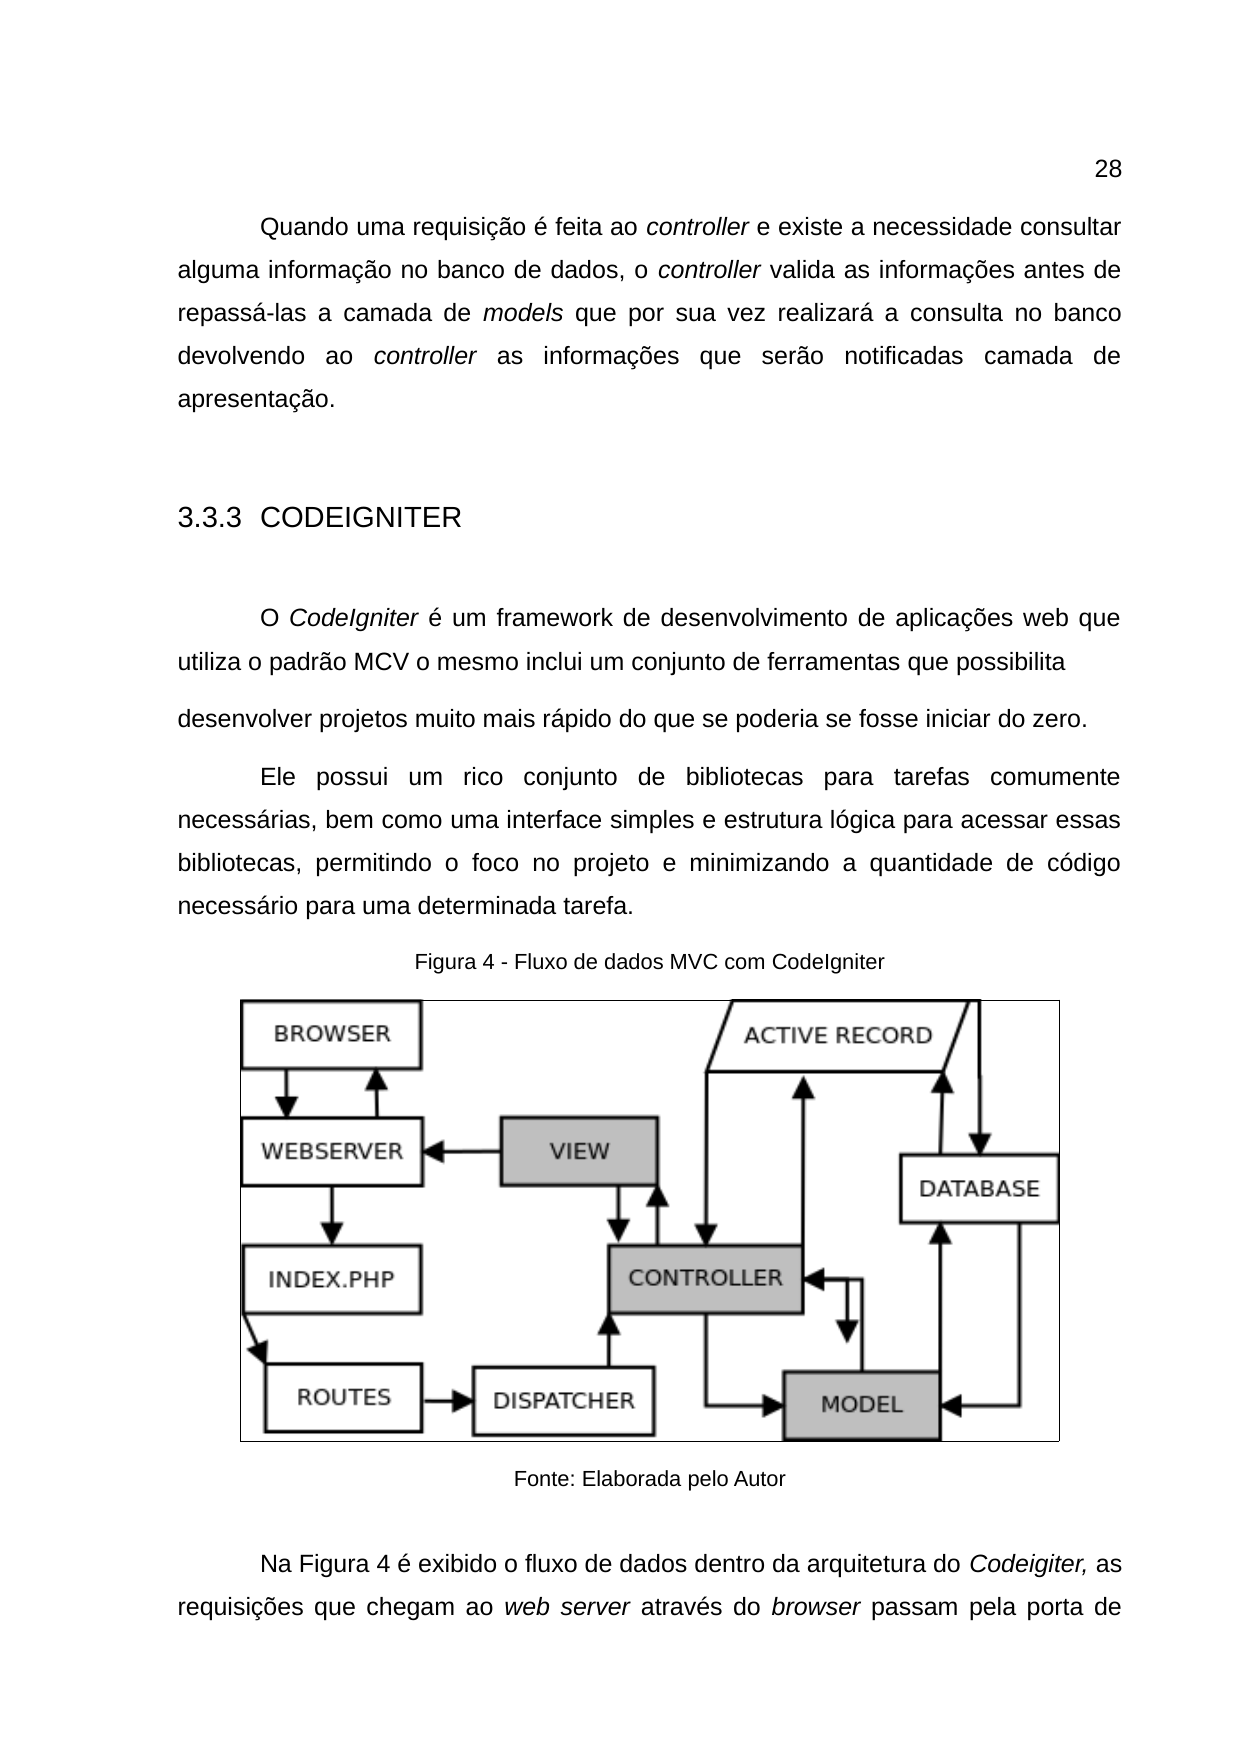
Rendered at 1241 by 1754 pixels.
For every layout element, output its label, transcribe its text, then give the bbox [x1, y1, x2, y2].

text Ele possui um rico conjunto de bibliotecas para tarefas comumente necessárias, bem como uma interface simples e estrutura lógica para acessar essas bibliotecas, permitindo o foco no projeto e minimizando a quantidade de código necessário para uma determinada tarefa. [177, 762, 1122, 920]
text Figura 4 - Fluxo de dados MVC com CodeIgniter [240, 949, 1059, 999]
text Fonte: Elaborada pelo Autor [240, 1466, 1059, 1492]
text Na Figura 4 é exibido o fluxo de dados dentro da arquitetura do Codeigiter, as requisições que chegam ao web server através do browser passam pela porta de [177, 1549, 1122, 1621]
text O CodeIgniter é um framework de desenvolvimento de aplicações web que utiliza o padrão MCV o mesmo inclui um conjunto de ferramentas que possibilita [177, 603, 1122, 675]
subtitle CODEIGNITER [177, 500, 1122, 533]
text desenvolver projetos muito mais rápido do que se poderia se fosse iniciar do zero. [177, 704, 1122, 733]
text Quando uma requisição é feita ao controller e existe a necessidade consultar alguma informação no banco de dados, o controller valida as informações antes de repassá-las a camada de models que por sua vez realizará a consulta no banco devolvendo ao controller as informações que serão notificadas camada de apresentação. [177, 212, 1122, 413]
picture [241, 1001, 1059, 1441]
